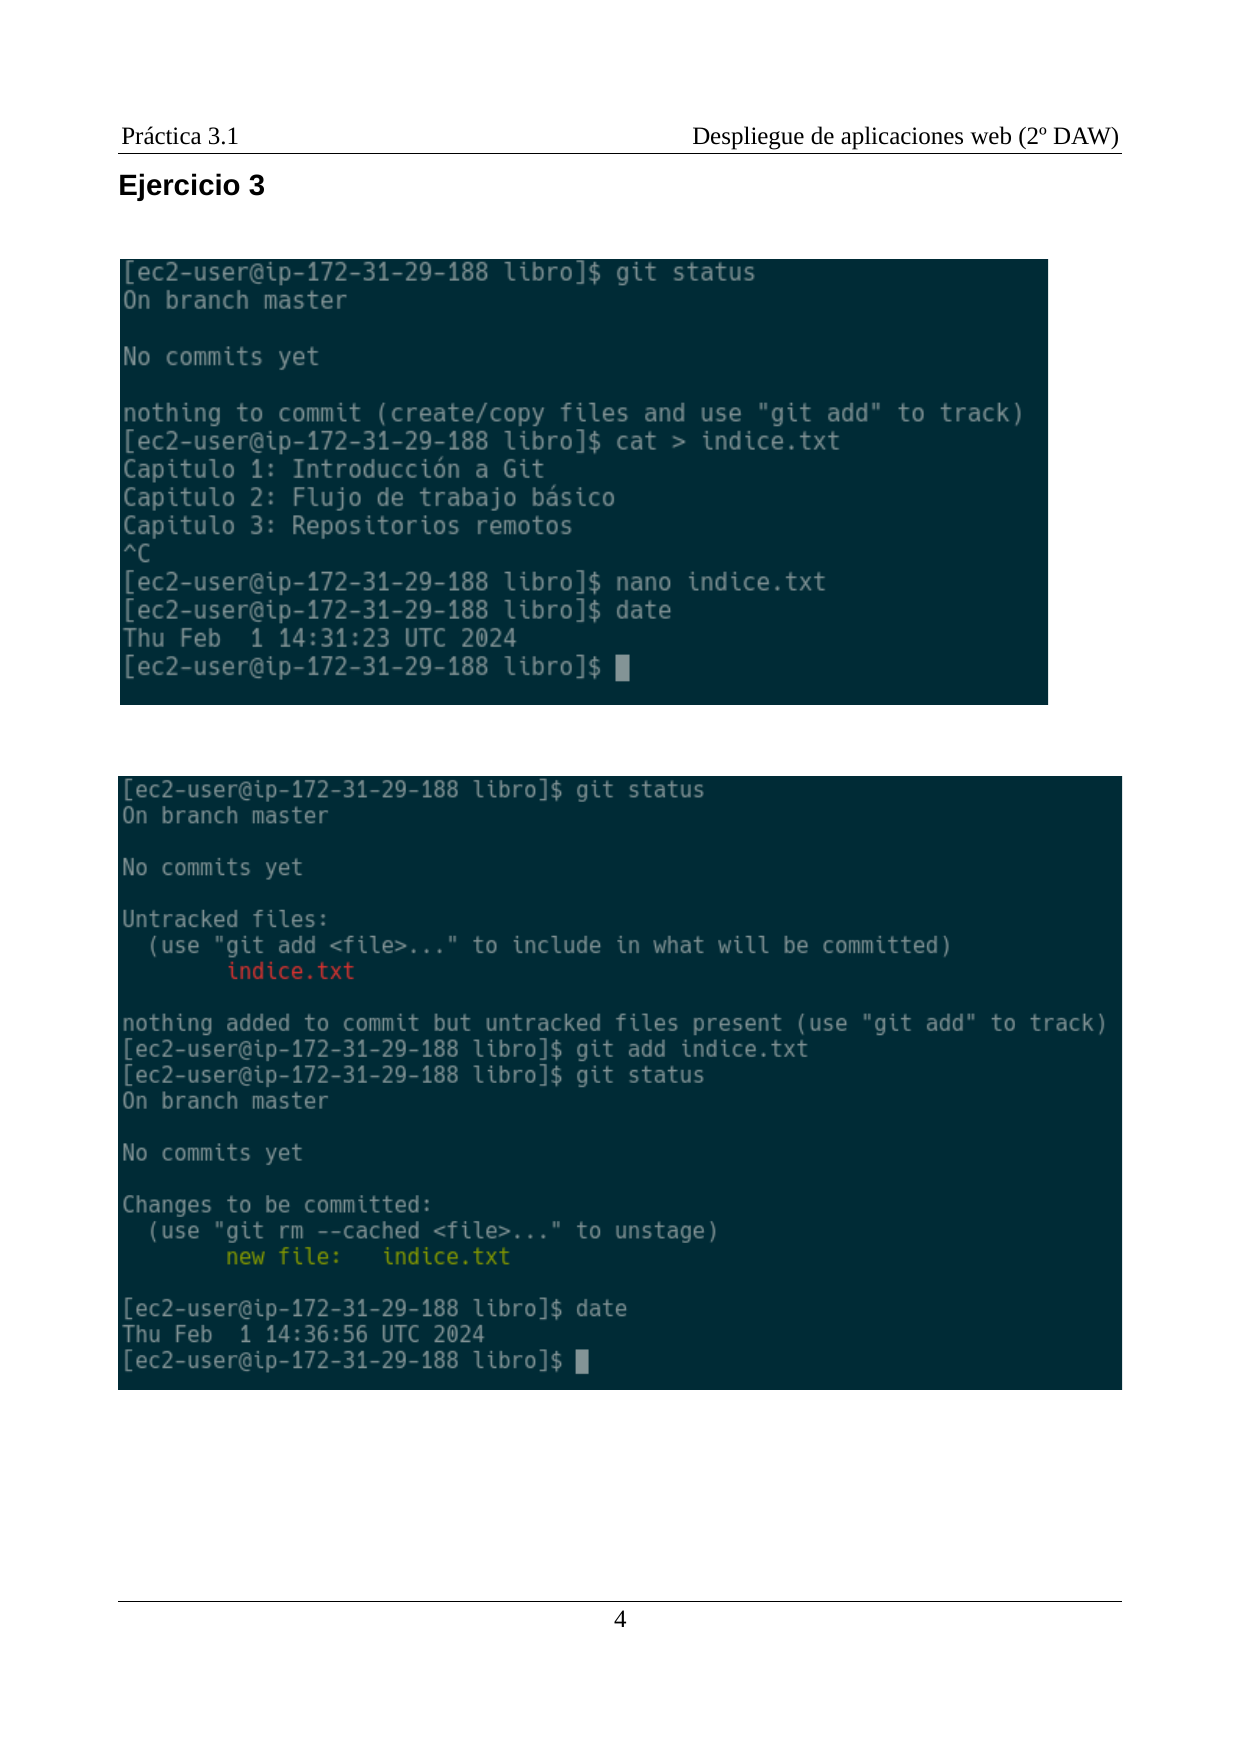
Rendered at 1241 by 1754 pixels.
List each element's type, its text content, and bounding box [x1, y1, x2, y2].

picture [577, 785, 587, 801]
picture [229, 1353, 251, 1368]
picture [322, 520, 332, 538]
picture [202, 1096, 211, 1108]
picture [280, 811, 289, 823]
picture [202, 785, 211, 797]
picture [549, 577, 557, 590]
picture [533, 516, 543, 534]
picture [420, 408, 431, 421]
picture [137, 785, 147, 797]
picture [380, 600, 388, 618]
picture [561, 403, 571, 421]
picture [209, 605, 219, 618]
picture [202, 1356, 211, 1368]
picture [137, 1196, 146, 1212]
picture [617, 1014, 625, 1031]
picture [163, 1351, 172, 1368]
picture [280, 605, 290, 623]
picture [337, 295, 346, 308]
picture [565, 1014, 574, 1030]
picture [521, 577, 529, 590]
picture [940, 1014, 950, 1031]
picture [735, 936, 742, 953]
picture [318, 1200, 355, 1212]
picture [124, 1018, 133, 1030]
picture [223, 605, 234, 618]
picture [253, 962, 263, 979]
picture [195, 492, 205, 506]
picture [540, 1038, 546, 1061]
picture [294, 295, 304, 309]
picture [195, 436, 205, 449]
picture [681, 940, 690, 953]
picture [448, 1325, 457, 1342]
picture [181, 488, 191, 506]
picture [137, 1096, 146, 1108]
picture [520, 600, 529, 618]
picture [540, 1350, 546, 1372]
picture [210, 516, 219, 534]
picture [359, 1299, 366, 1316]
picture [252, 1096, 276, 1108]
picture [631, 605, 642, 618]
picture [461, 1014, 470, 1031]
picture [253, 459, 262, 478]
picture [267, 657, 276, 675]
picture [364, 656, 374, 675]
picture [293, 807, 301, 823]
picture [229, 962, 237, 979]
picture [239, 574, 263, 594]
picture [279, 966, 289, 979]
picture [215, 811, 224, 823]
picture [215, 1070, 224, 1082]
picture [240, 1014, 250, 1031]
picture [772, 436, 783, 449]
picture [660, 577, 670, 590]
picture [176, 1148, 212, 1160]
picture [800, 577, 811, 590]
picture [552, 1066, 561, 1087]
picture [449, 520, 459, 534]
picture [589, 492, 599, 506]
picture [378, 628, 388, 647]
picture [242, 1325, 250, 1342]
picture [760, 403, 767, 410]
picture [477, 492, 487, 506]
picture [308, 347, 318, 365]
picture [322, 295, 333, 309]
picture [392, 492, 403, 506]
picture [183, 295, 191, 308]
picture [590, 1014, 600, 1031]
picture [280, 577, 290, 595]
picture [305, 1040, 315, 1056]
picture [239, 1067, 251, 1081]
picture [633, 262, 642, 280]
picture [788, 408, 797, 421]
picture [280, 267, 290, 285]
picture [344, 780, 354, 797]
picture [359, 1066, 366, 1082]
picture [337, 464, 346, 477]
picture [378, 464, 388, 478]
picture [252, 811, 276, 823]
picture [305, 1014, 314, 1031]
picture [655, 785, 665, 797]
picture [998, 403, 1009, 421]
picture [266, 1148, 276, 1165]
picture [448, 492, 459, 506]
picture [383, 780, 392, 797]
picture [241, 966, 250, 979]
picture [549, 605, 557, 618]
picture [322, 492, 332, 506]
picture [448, 780, 457, 797]
picture [336, 431, 346, 449]
picture [392, 520, 403, 534]
picture [195, 520, 205, 534]
picture [514, 1304, 522, 1316]
picture [552, 781, 561, 801]
picture [655, 1070, 665, 1082]
picture [655, 1018, 665, 1031]
picture [318, 1040, 328, 1057]
picture [215, 1304, 225, 1316]
picture [176, 914, 185, 927]
picture [318, 780, 328, 797]
picture [216, 936, 223, 942]
picture [1031, 1014, 1040, 1031]
picture [308, 487, 318, 506]
picture [202, 1325, 212, 1342]
picture [280, 408, 290, 421]
picture [279, 1148, 289, 1160]
picture [195, 408, 205, 421]
picture [526, 1304, 535, 1316]
picture [228, 1092, 237, 1108]
picture [589, 600, 600, 623]
picture [167, 403, 177, 421]
picture [294, 1040, 302, 1057]
picture [730, 267, 740, 280]
picture [1057, 1018, 1066, 1031]
picture [305, 936, 315, 953]
picture [370, 1226, 379, 1238]
picture [694, 1070, 703, 1082]
picture [491, 628, 501, 647]
picture [294, 1351, 302, 1368]
picture [577, 599, 584, 623]
picture [547, 485, 557, 506]
picture [309, 572, 318, 590]
picture [450, 600, 459, 618]
picture [474, 1351, 483, 1368]
picture [344, 1299, 354, 1316]
picture [552, 1040, 561, 1061]
picture [707, 1040, 716, 1056]
picture [668, 1018, 677, 1031]
picture [294, 351, 304, 365]
picture [383, 1066, 392, 1082]
picture [189, 1226, 198, 1238]
picture [336, 262, 346, 280]
picture [1070, 1018, 1079, 1031]
picture [702, 408, 712, 421]
picture [322, 628, 332, 647]
picture [294, 1299, 302, 1316]
picture [189, 1330, 199, 1342]
picture [504, 628, 516, 646]
picture [239, 1041, 251, 1055]
picture [383, 1196, 392, 1212]
picture [383, 1325, 392, 1342]
picture [344, 1325, 354, 1342]
picture [1045, 1018, 1053, 1030]
picture [420, 488, 430, 506]
picture [163, 941, 172, 953]
picture [477, 262, 487, 280]
picture [533, 572, 544, 590]
picture [125, 408, 135, 421]
picture [668, 1066, 677, 1082]
picture [423, 1299, 431, 1316]
picture [255, 1040, 263, 1056]
picture [660, 408, 670, 421]
picture [137, 1070, 146, 1082]
picture [533, 459, 543, 478]
picture [396, 1040, 405, 1056]
picture [450, 572, 459, 590]
picture [228, 940, 237, 957]
picture [202, 1018, 211, 1035]
picture [280, 295, 290, 309]
picture [500, 1247, 509, 1264]
picture [268, 910, 276, 927]
picture [163, 1299, 172, 1316]
picture [420, 600, 431, 618]
picture [137, 1044, 147, 1056]
picture [150, 1014, 159, 1031]
picture [322, 459, 332, 478]
picture [255, 1304, 263, 1316]
picture [489, 1356, 496, 1368]
picture [139, 351, 149, 365]
picture [305, 1351, 315, 1368]
picture [1100, 1014, 1104, 1034]
picture [406, 262, 417, 280]
picture [209, 436, 219, 449]
picture [228, 1252, 237, 1264]
picture [318, 1066, 328, 1082]
picture [281, 1226, 303, 1238]
picture [125, 487, 135, 506]
picture [521, 657, 529, 675]
picture [448, 1066, 457, 1082]
picture [722, 1040, 729, 1056]
picture [306, 914, 315, 927]
picture [533, 262, 544, 280]
picture [409, 1196, 418, 1212]
picture [448, 1221, 457, 1238]
picture [189, 1070, 198, 1082]
picture [688, 262, 698, 280]
picture [195, 295, 205, 309]
picture [266, 1070, 276, 1087]
picture [251, 487, 262, 506]
picture [322, 600, 332, 618]
picture [202, 811, 211, 823]
picture [123, 1325, 134, 1342]
picture [396, 1066, 405, 1082]
picture [561, 436, 571, 449]
picture [408, 520, 417, 534]
picture [125, 347, 135, 365]
picture [716, 436, 726, 449]
picture [540, 779, 546, 801]
picture [228, 1144, 237, 1160]
picture [163, 863, 172, 875]
picture [396, 1252, 405, 1264]
picture [189, 1200, 198, 1212]
picture [642, 1014, 651, 1031]
picture [474, 1299, 483, 1316]
picture [603, 1066, 612, 1082]
picture [364, 431, 374, 449]
picture [604, 1299, 613, 1316]
picture [228, 1018, 237, 1031]
picture [337, 488, 344, 510]
picture [139, 408, 149, 421]
picture [654, 936, 678, 953]
picture [969, 408, 980, 421]
picture [589, 657, 600, 679]
picture [125, 1064, 131, 1086]
picture [241, 1148, 250, 1160]
picture [255, 1356, 263, 1368]
picture [646, 600, 656, 618]
picture [772, 1014, 781, 1031]
picture [435, 1299, 444, 1316]
picture [137, 1356, 147, 1368]
picture [520, 431, 529, 449]
picture [383, 1222, 392, 1238]
picture [513, 1014, 522, 1031]
picture [195, 605, 205, 618]
picture [902, 1014, 910, 1031]
picture [463, 600, 473, 618]
picture [592, 1040, 600, 1056]
picture [681, 1226, 690, 1242]
picture [617, 267, 628, 285]
picture [384, 1247, 392, 1264]
picture [169, 459, 177, 478]
picture [229, 782, 251, 801]
picture [406, 431, 417, 449]
picture [318, 1351, 328, 1368]
picture [772, 408, 783, 426]
picture [378, 488, 388, 506]
picture [474, 780, 483, 797]
picture [250, 658, 263, 679]
picture [448, 1252, 459, 1264]
picture [305, 1066, 315, 1082]
picture [264, 295, 277, 308]
picture [242, 1222, 250, 1238]
picture [266, 1018, 276, 1031]
picture [357, 1018, 394, 1031]
picture [294, 1247, 302, 1264]
picture [383, 1299, 392, 1316]
picture [344, 1226, 353, 1238]
picture [250, 264, 263, 284]
picture [124, 1144, 133, 1160]
picture [153, 436, 163, 449]
picture [241, 1200, 250, 1212]
picture [194, 351, 221, 365]
picture [953, 1014, 963, 1031]
picture [526, 1356, 535, 1368]
picture [668, 1226, 678, 1238]
picture [396, 1351, 405, 1368]
picture [786, 572, 796, 590]
picture [708, 1018, 716, 1030]
picture [540, 1064, 546, 1086]
picture [267, 262, 276, 280]
picture [491, 408, 501, 421]
picture [280, 1096, 289, 1108]
picture [294, 487, 304, 506]
picture [209, 267, 219, 280]
picture [561, 577, 571, 590]
picture [254, 936, 262, 953]
picture [202, 1044, 211, 1056]
picture [655, 1040, 665, 1056]
picture [395, 941, 407, 951]
picture [398, 1014, 405, 1031]
picture [237, 290, 248, 308]
picture [837, 940, 873, 953]
picture [330, 941, 342, 951]
picture [514, 1044, 522, 1056]
picture [266, 1196, 276, 1212]
picture [927, 1018, 937, 1031]
picture [473, 1325, 484, 1342]
picture [253, 1014, 263, 1031]
picture [505, 408, 515, 421]
picture [337, 628, 346, 647]
picture [674, 267, 684, 280]
picture [552, 1018, 561, 1031]
picture [646, 262, 656, 280]
picture [500, 1066, 510, 1082]
picture [344, 1351, 354, 1368]
picture [223, 464, 234, 478]
picture [435, 1040, 444, 1056]
picture [616, 1226, 626, 1238]
picture [139, 464, 149, 478]
picture [617, 577, 628, 590]
picture [280, 351, 290, 370]
picture [435, 1325, 444, 1342]
picture [336, 600, 346, 618]
picture [577, 1299, 587, 1316]
picture [694, 1044, 703, 1056]
picture [359, 1040, 366, 1057]
picture [345, 936, 353, 953]
picture [526, 785, 535, 797]
picture [577, 488, 585, 506]
picture [209, 577, 219, 590]
picture [240, 1252, 264, 1264]
picture [732, 577, 740, 590]
picture [824, 1018, 833, 1031]
picture [577, 408, 585, 421]
picture [549, 661, 557, 675]
picture [228, 1226, 237, 1242]
picture [176, 1200, 185, 1216]
picture [318, 1325, 328, 1342]
picture [461, 1325, 470, 1342]
picture [176, 940, 185, 953]
picture [359, 1196, 366, 1212]
picture [189, 1018, 198, 1030]
picture [552, 1299, 561, 1320]
picture [228, 910, 237, 927]
picture [250, 602, 263, 622]
picture [223, 577, 234, 590]
picture [423, 1351, 431, 1368]
picture [137, 811, 146, 823]
picture [435, 1351, 444, 1368]
picture [163, 806, 173, 823]
picture [239, 605, 248, 618]
picture [202, 1070, 211, 1082]
picture [176, 1226, 185, 1238]
picture [167, 431, 177, 449]
picture [322, 572, 332, 590]
picture [422, 516, 431, 534]
picture [163, 1014, 172, 1030]
picture [189, 785, 198, 797]
picture [719, 941, 731, 953]
picture [359, 1351, 366, 1368]
picture [448, 1299, 457, 1316]
picture [420, 262, 431, 280]
picture [1015, 403, 1020, 426]
picture [837, 1018, 846, 1031]
picture [318, 1018, 328, 1031]
picture [420, 656, 431, 675]
picture [139, 577, 150, 590]
picture [520, 459, 529, 478]
picture [309, 431, 318, 449]
picture [189, 811, 198, 823]
picture [577, 261, 584, 285]
picture [477, 464, 487, 478]
picture [477, 600, 487, 618]
picture [209, 661, 219, 675]
picture [123, 806, 134, 823]
picture [515, 936, 522, 953]
picture [151, 1222, 156, 1242]
picture [294, 459, 304, 478]
picture [491, 488, 499, 510]
picture [872, 403, 879, 410]
picture [210, 459, 219, 478]
picture [153, 605, 163, 618]
picture [126, 430, 133, 454]
picture [223, 661, 234, 675]
picture [577, 430, 584, 454]
picture [359, 780, 366, 797]
picture [547, 520, 557, 534]
picture [629, 940, 639, 953]
picture [338, 408, 346, 421]
picture [294, 408, 334, 421]
picture [150, 1356, 159, 1368]
picture [533, 657, 544, 675]
picture [540, 1298, 546, 1320]
picture [759, 1018, 768, 1030]
picture [941, 403, 951, 421]
picture [843, 403, 853, 421]
picture [163, 1226, 172, 1238]
picture [423, 780, 431, 797]
picture [350, 464, 360, 478]
picture [498, 1226, 510, 1237]
picture [279, 940, 289, 953]
picture [488, 785, 496, 797]
picture [957, 408, 966, 421]
picture [266, 1044, 276, 1061]
picture [380, 431, 388, 449]
picture [163, 780, 172, 797]
picture [153, 633, 163, 647]
picture [683, 1040, 690, 1056]
picture [167, 656, 177, 675]
picture [126, 261, 133, 285]
picture [629, 1044, 639, 1056]
picture [331, 966, 341, 979]
picture [477, 656, 487, 675]
picture [660, 605, 671, 618]
picture [223, 520, 234, 534]
picture [406, 600, 417, 618]
picture [785, 1044, 794, 1056]
picture [500, 1018, 509, 1030]
picture [409, 1014, 418, 1031]
picture [153, 577, 163, 590]
picture [396, 1226, 406, 1238]
picture [681, 1070, 690, 1082]
picture [177, 1014, 185, 1031]
picture [630, 785, 639, 797]
picture [255, 785, 263, 797]
picture [603, 408, 614, 421]
picture [590, 1226, 600, 1238]
picture [320, 811, 328, 823]
picture [503, 459, 516, 478]
picture [228, 858, 237, 875]
picture [474, 1247, 483, 1264]
picture [268, 1325, 276, 1342]
picture [631, 577, 642, 590]
picture [250, 433, 263, 453]
picture [124, 290, 136, 309]
picture [267, 577, 276, 590]
picture [631, 1014, 638, 1031]
picture [487, 1018, 496, 1031]
picture [309, 600, 318, 618]
picture [744, 577, 754, 590]
picture [408, 408, 417, 421]
picture [177, 811, 185, 823]
picture [590, 940, 600, 953]
picture [239, 436, 248, 449]
picture [702, 267, 712, 280]
picture [169, 516, 177, 534]
picture [195, 661, 205, 675]
picture [254, 1222, 263, 1238]
picture [798, 1040, 807, 1056]
picture [631, 436, 642, 449]
picture [126, 655, 133, 679]
picture [396, 780, 405, 797]
picture [163, 1148, 172, 1160]
picture [139, 492, 149, 506]
picture [785, 936, 795, 953]
picture [292, 966, 303, 979]
picture [279, 863, 289, 875]
picture [167, 351, 177, 365]
picture [150, 1200, 159, 1212]
picture [336, 520, 346, 534]
picture [137, 914, 146, 927]
picture [526, 1070, 535, 1082]
picture [477, 628, 487, 647]
picture [478, 520, 487, 534]
picture [202, 1304, 211, 1316]
picture [392, 408, 402, 421]
picture [344, 1040, 354, 1056]
picture [505, 656, 515, 675]
picture [720, 1018, 730, 1031]
picture [124, 910, 133, 927]
picture [577, 570, 584, 595]
picture [189, 940, 199, 953]
picture [617, 436, 628, 449]
picture [577, 1018, 587, 1031]
picture [153, 267, 163, 280]
picture [163, 1092, 173, 1108]
picture [336, 572, 346, 590]
picture [592, 1066, 600, 1082]
picture [646, 431, 656, 449]
picture [383, 1040, 392, 1057]
picture [392, 464, 402, 478]
picture [799, 1014, 803, 1035]
picture [380, 572, 388, 590]
picture [604, 781, 612, 797]
picture [603, 1040, 612, 1056]
picture [167, 290, 178, 308]
picture [500, 781, 510, 797]
picture [125, 1298, 132, 1320]
picture [181, 628, 192, 646]
picture [350, 403, 360, 421]
picture [280, 910, 289, 927]
picture [137, 1304, 147, 1316]
picture [590, 1304, 600, 1316]
picture [694, 1018, 703, 1035]
picture [163, 1066, 172, 1082]
picture [406, 628, 432, 647]
picture [305, 811, 315, 823]
picture [251, 408, 262, 421]
picture [364, 600, 374, 618]
picture [533, 431, 544, 449]
picture [889, 936, 897, 953]
picture [195, 267, 205, 280]
picture [137, 1018, 146, 1031]
picture [423, 1066, 431, 1082]
picture [549, 267, 557, 280]
picture [899, 403, 909, 421]
picture [189, 1304, 198, 1316]
picture [463, 628, 473, 647]
picture [252, 351, 262, 365]
picture [488, 1066, 496, 1082]
picture [239, 661, 248, 675]
picture [268, 962, 276, 979]
picture [902, 936, 910, 953]
picture [344, 962, 353, 979]
picture [744, 267, 754, 280]
picture [209, 628, 220, 647]
picture [305, 1200, 315, 1212]
picture [294, 516, 305, 534]
picture [322, 262, 332, 280]
picture [589, 403, 599, 421]
picture [694, 785, 703, 797]
picture [733, 1018, 742, 1031]
picture [488, 1040, 496, 1056]
picture [539, 940, 548, 953]
picture [514, 1070, 522, 1082]
picture [463, 488, 473, 506]
picture [561, 605, 571, 618]
picture [322, 431, 332, 449]
picture [350, 520, 360, 534]
picture [746, 936, 755, 953]
picture [395, 1325, 407, 1342]
picture [305, 1096, 315, 1108]
picture [435, 1014, 445, 1031]
picture [378, 516, 388, 534]
picture [616, 1304, 626, 1316]
picture [533, 408, 543, 426]
picture [578, 1222, 587, 1238]
picture [123, 628, 136, 646]
picture [320, 1096, 328, 1108]
picture [422, 459, 430, 478]
picture [124, 544, 136, 551]
picture [308, 290, 318, 309]
picture [577, 655, 584, 679]
picture [519, 408, 529, 426]
picture [139, 605, 150, 618]
picture [527, 1018, 535, 1030]
picture [983, 408, 994, 421]
picture [829, 431, 839, 449]
picture [123, 1092, 134, 1108]
picture [242, 936, 250, 953]
picture [514, 785, 522, 797]
picture [266, 1356, 276, 1372]
picture [357, 1325, 367, 1342]
picture [380, 403, 385, 426]
picture [280, 436, 290, 454]
picture [139, 544, 149, 562]
picture [223, 436, 234, 449]
picture [266, 863, 276, 879]
picture [450, 431, 459, 449]
picture [589, 262, 600, 285]
picture [176, 863, 212, 875]
picture [477, 431, 487, 449]
picture [420, 572, 431, 590]
picture [435, 1066, 444, 1082]
picture [294, 1066, 302, 1082]
picture [308, 464, 318, 477]
picture [603, 492, 614, 506]
picture [229, 1044, 237, 1056]
picture [824, 940, 833, 953]
picture [434, 408, 445, 421]
picture [216, 1222, 223, 1228]
picture [409, 1325, 418, 1342]
picture [215, 1356, 225, 1368]
picture [350, 492, 360, 506]
picture [474, 1040, 483, 1056]
picture [237, 403, 247, 421]
picture [616, 655, 629, 681]
picture [228, 806, 237, 823]
picture [364, 628, 374, 647]
picture [125, 459, 135, 478]
picture [409, 1222, 418, 1238]
picture [153, 520, 163, 538]
picture [278, 1325, 290, 1342]
picture [448, 1040, 457, 1056]
picture [223, 492, 234, 506]
picture [181, 459, 191, 478]
picture [202, 1200, 211, 1212]
picture [500, 1299, 510, 1316]
picture [239, 267, 248, 280]
picture [730, 431, 740, 449]
picture [463, 262, 473, 280]
picture [477, 572, 487, 590]
picture [423, 1040, 431, 1057]
picture [1083, 1014, 1092, 1030]
picture [370, 936, 379, 953]
picture [125, 779, 132, 801]
picture [279, 1200, 289, 1212]
subtitle Ejercicio 3 [118, 167, 1122, 201]
picture [189, 1356, 198, 1368]
picture [539, 1018, 548, 1031]
picture [357, 1226, 367, 1238]
picture [215, 914, 225, 927]
picture [448, 464, 459, 477]
picture [163, 1040, 172, 1057]
picture [758, 577, 769, 590]
picture [209, 295, 220, 308]
picture [167, 572, 177, 590]
picture [674, 403, 684, 421]
picture [589, 431, 600, 454]
picture [800, 403, 810, 421]
picture [137, 863, 146, 875]
picture [526, 1044, 535, 1056]
picture [153, 464, 163, 482]
picture [124, 858, 133, 875]
picture [828, 408, 839, 421]
picture [280, 661, 290, 679]
picture [189, 914, 198, 927]
picture [646, 408, 656, 421]
picture [380, 262, 388, 280]
picture [181, 516, 191, 534]
picture [380, 657, 388, 675]
picture [216, 1144, 224, 1160]
picture [215, 1044, 224, 1056]
picture [642, 1066, 651, 1082]
picture [139, 661, 150, 675]
picture [642, 1040, 652, 1056]
picture [383, 940, 393, 953]
picture [167, 600, 177, 618]
picture [364, 262, 374, 280]
picture [434, 1226, 445, 1237]
picture [703, 431, 712, 449]
picture [318, 1252, 329, 1264]
picture [266, 785, 276, 801]
picture [215, 785, 224, 797]
picture [281, 628, 290, 647]
picture [642, 1232, 652, 1238]
picture [487, 940, 496, 953]
picture [521, 262, 529, 280]
picture [228, 1196, 237, 1212]
picture [406, 656, 417, 675]
picture [336, 656, 346, 675]
picture [137, 1325, 146, 1342]
picture [292, 1144, 301, 1160]
picture [195, 464, 205, 478]
picture [505, 572, 515, 590]
picture [702, 577, 712, 590]
picture [435, 780, 444, 797]
picture [811, 1018, 820, 1031]
picture [215, 1096, 224, 1108]
picture [552, 1351, 561, 1372]
picture [153, 492, 163, 510]
picture [241, 863, 250, 875]
picture [434, 628, 445, 647]
picture [890, 1014, 898, 1031]
picture [189, 1044, 198, 1056]
picture [914, 936, 937, 953]
picture [294, 780, 302, 797]
picture [589, 572, 600, 595]
picture [153, 661, 163, 675]
picture [505, 600, 515, 618]
picture [489, 1304, 496, 1316]
picture [125, 1350, 132, 1372]
picture [164, 914, 172, 927]
picture [183, 408, 191, 421]
picture [491, 520, 529, 534]
picture [629, 1070, 639, 1082]
picture [181, 351, 191, 365]
picture [798, 940, 808, 953]
picture [139, 628, 149, 646]
picture [549, 436, 557, 449]
picture [716, 262, 726, 280]
picture [322, 656, 332, 675]
picture [514, 1356, 522, 1368]
picture [308, 520, 318, 534]
picture [177, 1096, 185, 1108]
picture [137, 1148, 146, 1160]
picture [642, 1226, 651, 1232]
picture [409, 1247, 418, 1264]
picture [561, 492, 571, 506]
picture [505, 431, 515, 449]
picture [463, 431, 473, 449]
picture [309, 657, 318, 675]
picture [477, 403, 487, 423]
picture [711, 1222, 715, 1242]
picture [500, 1351, 510, 1368]
picture [229, 1301, 251, 1320]
picture [689, 577, 698, 590]
picture [267, 600, 276, 618]
picture [746, 1018, 756, 1031]
picture [223, 267, 234, 280]
picture [305, 780, 315, 797]
picture [577, 1044, 587, 1061]
picture [370, 1196, 379, 1212]
picture [857, 403, 867, 421]
picture [396, 1299, 405, 1316]
picture [150, 1304, 159, 1316]
picture [151, 936, 156, 957]
picture [758, 436, 768, 449]
picture [730, 408, 741, 421]
picture [251, 516, 262, 534]
picture [814, 436, 825, 449]
picture [344, 1066, 354, 1082]
picture [255, 1066, 263, 1082]
picture [450, 657, 459, 675]
picture [655, 1222, 664, 1238]
picture [618, 408, 628, 421]
picture [195, 577, 205, 590]
picture [436, 492, 445, 506]
picture [292, 936, 302, 953]
picture [672, 436, 685, 448]
picture [406, 464, 416, 478]
picture [318, 962, 327, 979]
picture [266, 1304, 276, 1320]
picture [561, 661, 571, 675]
picture [167, 262, 177, 280]
picture [279, 1014, 289, 1031]
picture [364, 459, 374, 478]
picture [450, 262, 459, 280]
picture [383, 1351, 392, 1368]
picture [695, 936, 703, 953]
picture [366, 516, 374, 534]
picture [420, 431, 431, 449]
picture [434, 456, 445, 478]
picture [746, 431, 754, 449]
picture [253, 628, 262, 647]
picture [195, 633, 206, 647]
picture [877, 936, 885, 953]
picture [318, 1299, 328, 1316]
picture [150, 910, 159, 927]
picture [646, 577, 656, 590]
picture [139, 267, 150, 280]
picture [668, 781, 677, 797]
picture [202, 910, 212, 927]
picture [254, 910, 263, 927]
picture [815, 572, 825, 590]
picture [217, 863, 224, 875]
picture [733, 1044, 742, 1056]
picture [526, 940, 535, 953]
picture [746, 1044, 756, 1056]
picture [150, 1070, 159, 1082]
picture [125, 516, 135, 534]
picture [125, 1038, 131, 1061]
picture [309, 262, 318, 280]
picture [305, 1299, 315, 1316]
picture [561, 267, 571, 280]
picture [435, 1252, 444, 1264]
picture [423, 1247, 431, 1264]
picture [992, 1014, 1001, 1031]
picture [396, 1200, 406, 1212]
picture [533, 488, 544, 506]
picture [505, 262, 515, 280]
picture [176, 1325, 185, 1342]
picture [293, 628, 305, 646]
picture [462, 1222, 470, 1238]
picture [139, 520, 149, 534]
picture [139, 295, 149, 308]
picture [406, 572, 417, 590]
picture [267, 431, 276, 449]
picture [913, 408, 923, 421]
picture [139, 436, 150, 449]
picture [292, 1092, 301, 1108]
picture [474, 1221, 483, 1238]
picture [716, 408, 726, 421]
picture [293, 858, 301, 875]
picture [629, 1226, 639, 1238]
picture [577, 936, 587, 953]
picture [875, 1018, 885, 1035]
picture [576, 1350, 588, 1374]
picture [561, 520, 571, 534]
picture [163, 1200, 172, 1212]
picture [126, 599, 133, 623]
picture [210, 487, 219, 506]
picture [800, 431, 810, 449]
picture [716, 572, 726, 590]
picture [592, 785, 600, 797]
picture [434, 520, 445, 534]
picture [305, 1325, 315, 1342]
picture [150, 1044, 159, 1056]
picture [305, 1247, 315, 1264]
picture [533, 600, 544, 618]
picture [292, 914, 302, 927]
picture [694, 1226, 704, 1238]
picture [617, 600, 628, 618]
picture [642, 781, 651, 797]
picture [223, 295, 233, 309]
picture [1005, 1018, 1014, 1031]
picture [681, 785, 690, 797]
picture [463, 656, 473, 675]
picture [448, 1351, 457, 1368]
picture [209, 408, 220, 426]
picture [474, 936, 483, 953]
picture [150, 785, 159, 797]
picture [474, 1066, 483, 1082]
picture [124, 1196, 133, 1212]
picture [225, 347, 233, 365]
picture [505, 492, 515, 506]
picture [364, 572, 374, 590]
picture [487, 1226, 496, 1238]
picture [759, 936, 768, 953]
picture [565, 940, 574, 953]
picture [229, 1070, 237, 1082]
picture [189, 1096, 198, 1108]
picture [150, 1330, 159, 1342]
picture [500, 1040, 510, 1056]
picture [462, 408, 473, 421]
picture [448, 1018, 457, 1031]
picture [772, 1040, 781, 1056]
picture [486, 1252, 497, 1264]
picture [577, 1070, 587, 1087]
picture [359, 936, 366, 953]
picture [238, 347, 247, 365]
picture [169, 488, 177, 506]
picture [153, 403, 163, 421]
picture [449, 403, 459, 421]
picture [618, 936, 625, 953]
picture [126, 570, 133, 595]
picture [463, 572, 473, 590]
picture [552, 936, 561, 953]
picture [279, 1247, 289, 1264]
picture [344, 1018, 353, 1031]
